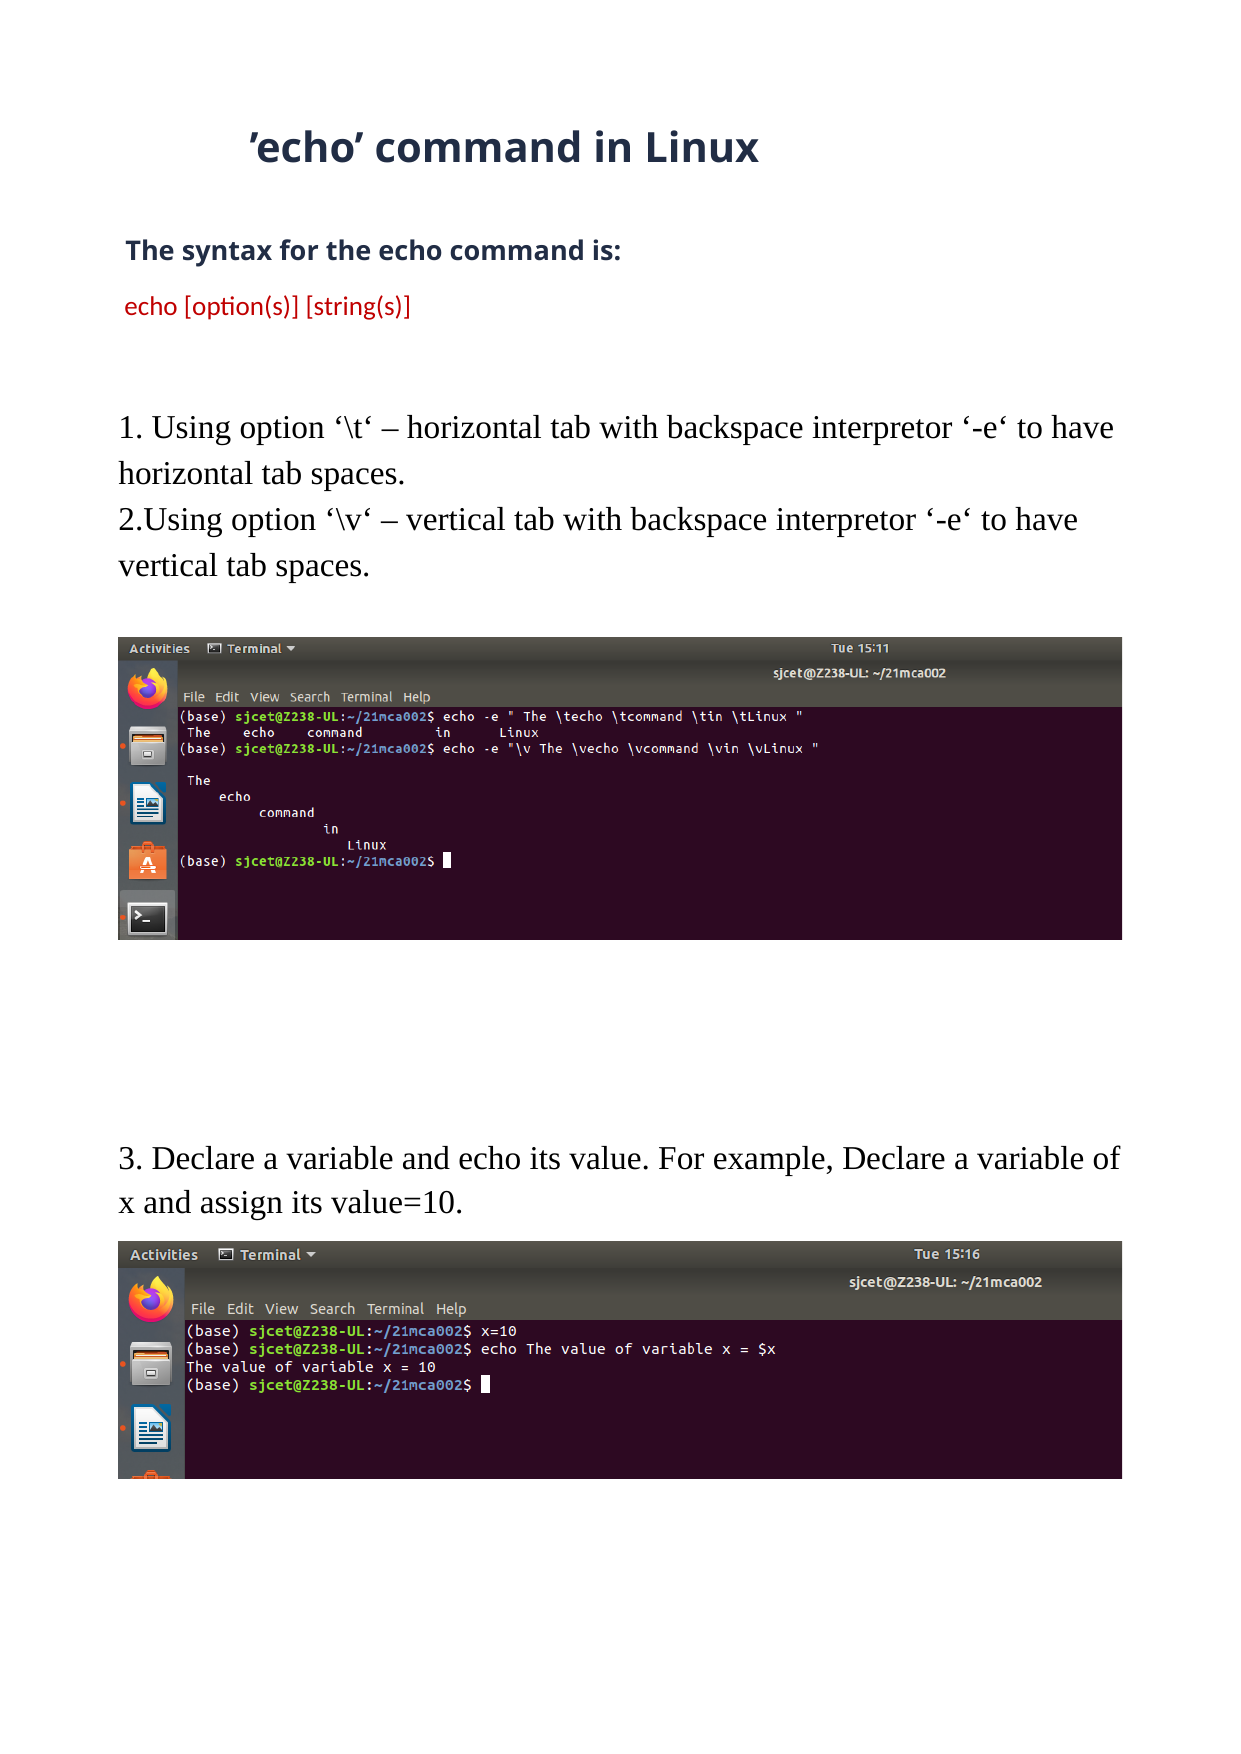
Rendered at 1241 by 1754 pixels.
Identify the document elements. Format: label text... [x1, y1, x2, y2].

text echo [option(s)] [string(s)] [118, 289, 1122, 322]
text The syntax for the echo command is: [118, 232, 1122, 268]
text 2.Using option ‘\v‘ – vertical tab with backspace interpretor ‘-e‘ to have vertical tab spaces. [118, 499, 1122, 583]
text 3. Declare a variable and echo its value. For example, Declare a variable of x and assign its value=10. [118, 1138, 1122, 1221]
text ’echo’ command in Linux [118, 118, 1122, 175]
picture [118, 637, 1123, 940]
text 1. Using option ‘\t‘ – horizontal tab with backspace interpretor ‘-e‘ to have horizontal tab spaces. [118, 407, 1122, 492]
picture [118, 1241, 1123, 1479]
